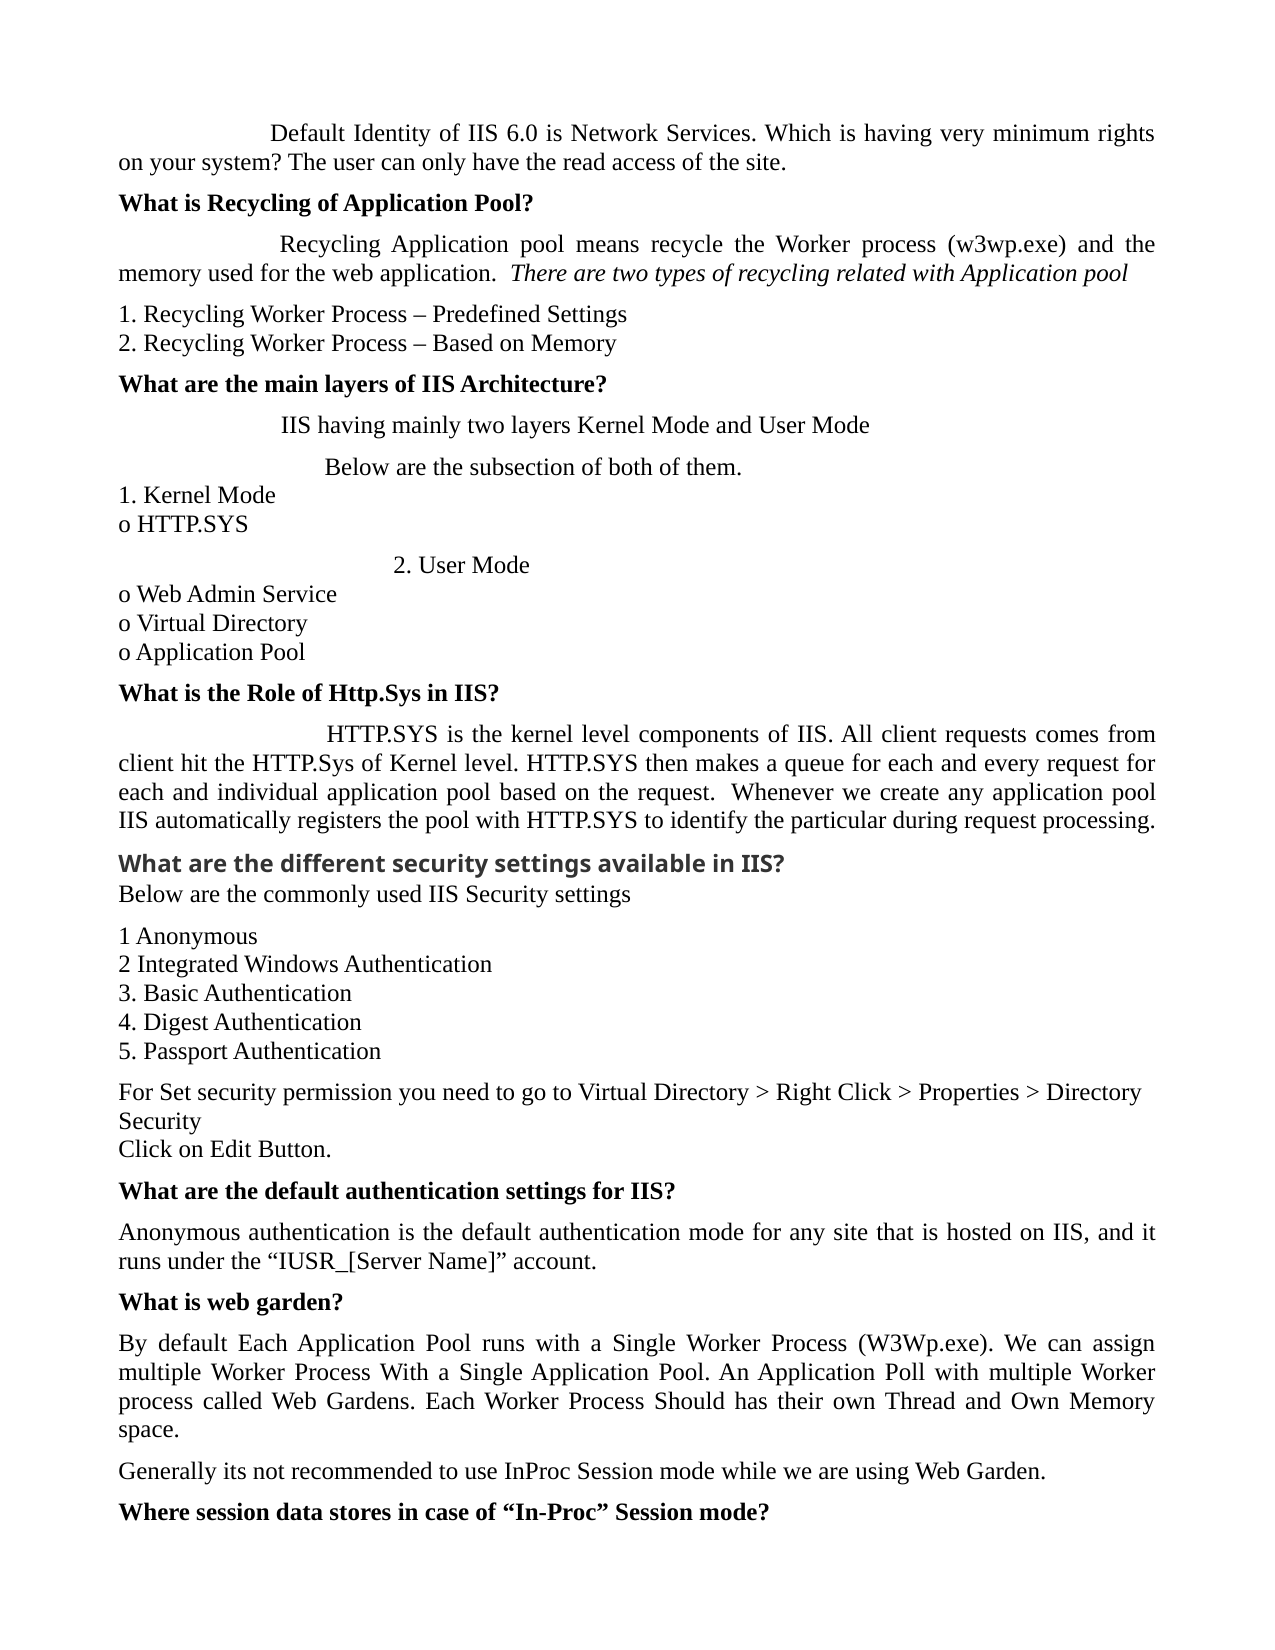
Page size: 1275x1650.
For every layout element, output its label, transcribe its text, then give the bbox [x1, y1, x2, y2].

text What are the default authentication settings for IIS? [118, 1176, 1157, 1204]
text What are the different security settings available in IIS? [118, 847, 1157, 879]
text For Set security permission you need to go to Virtual Directory > Right Click > Properties > Directory Security Click on Edit Button. [118, 1077, 1157, 1163]
text Generally its not recommended to use InProc Session mode while we are using Web Garden. [118, 1456, 1157, 1484]
text Anonymous authentication is the default authentication mode for any site that is hosted on IIS, and it runs under the “IUSR_[Server Name]” account. [118, 1217, 1157, 1274]
text What are the main layers of IIS Architecture? [118, 369, 1157, 398]
text What is web garden? [118, 1287, 1157, 1316]
text 1 Anonymous 2 Integrated Windows Authentication 3. Basic Authentication 4. Digest Authentication 5. Passport Authentication [118, 921, 1157, 1064]
text Recycling Application pool means recycle the Worker process (w3wp.exe) and the memory used for the web application. There are two types of recycling related with Application pool [118, 229, 1157, 287]
text Where session data stores in case of “In-Proc” Session mode? [118, 1497, 1157, 1526]
text Below are the subsection of both of them. 1. Kernel Mode o HTTP.SYS [118, 452, 1157, 538]
text Default Identity of IIS 6.0 is Network Services. Which is having very minimum rights on your system? The user can only have the read access of the site. [118, 118, 1157, 176]
text HTTP.SYS is the kernel level components of IIS. All client requests comes from client hit the HTTP.Sys of Kernel level. HTTP.SYS then makes a queue for each and every request for each and individual application pool based on the request. Whenever we create any application pool IIS automatically registers the pool with HTTP.SYS to identify the particular during request processing. [118, 719, 1157, 834]
text 2. User Mode o Web Admin Service o Virtual Directory o Application Pool [118, 551, 1157, 666]
text 1. Recycling Worker Process – Predefined Settings 2. Recycling Worker Process – Based on Memory [118, 299, 1157, 357]
text By default Each Application Pool runs with a Single Worker Process (W3Wp.exe). We can assign multiple Worker Process With a Single Application Pool. An Application Poll with multiple Worker process called Web Gardens. Each Worker Process Should has their own Thread and Own Memory space. [118, 1328, 1157, 1443]
text What is Recycling of Application Pool? [118, 188, 1157, 217]
text Below are the commonly used IIS Security settings [118, 879, 1157, 908]
text What is the Role of Http.Sys in IIS? [118, 678, 1157, 707]
text IIS having mainly two layers Kernel Mode and User Mode [118, 411, 1157, 439]
